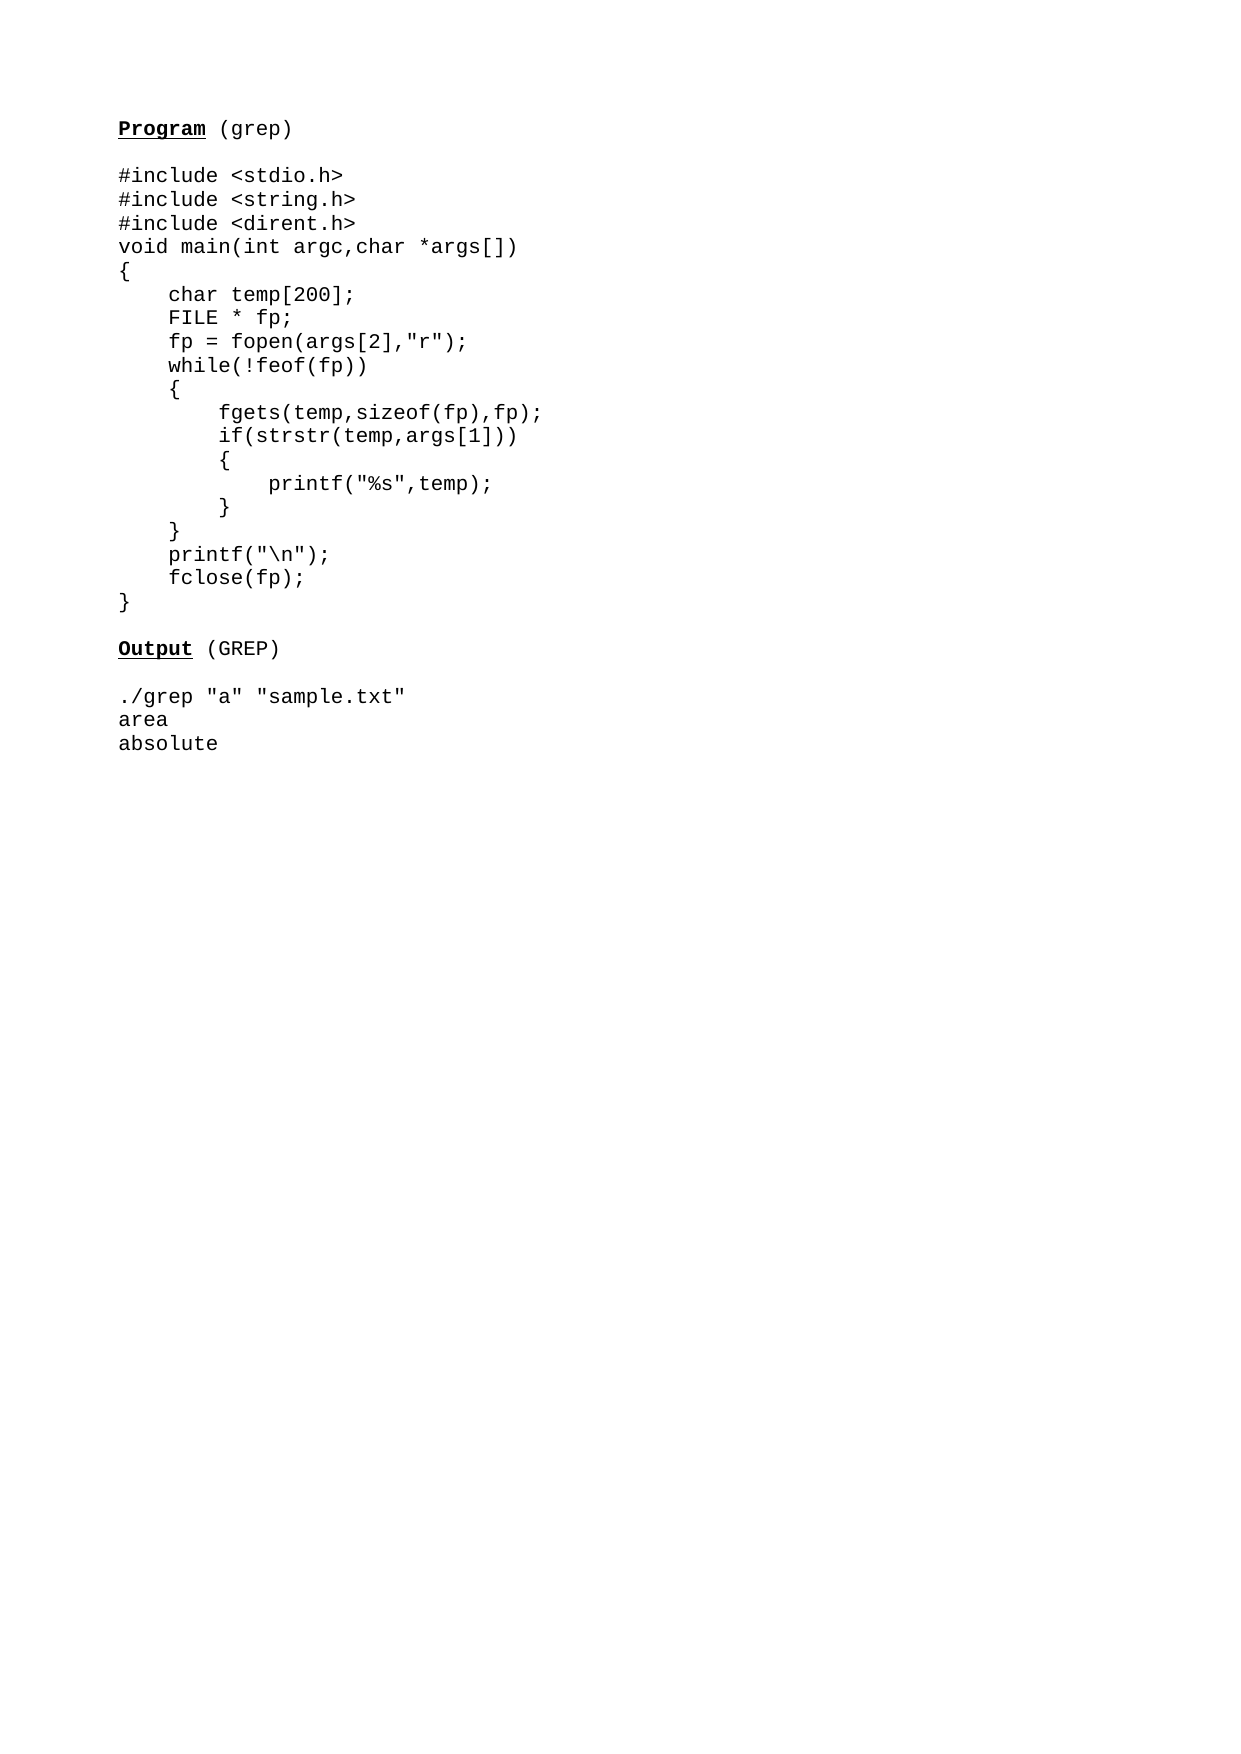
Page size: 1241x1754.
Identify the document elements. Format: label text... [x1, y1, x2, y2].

text FILE * fp; [118, 307, 1122, 331]
text if(strstr(temp,args[1])) [118, 426, 1122, 449]
text while(!feof(fp)) [118, 354, 1122, 378]
text area [118, 709, 1122, 733]
text } [118, 496, 1122, 520]
text Output (GREP) [118, 638, 1122, 662]
text #include <string.h> [118, 189, 1122, 213]
text char temp[200]; [118, 284, 1122, 307]
text Program (grep) [118, 118, 1122, 142]
text #include <dirent.h> [118, 213, 1122, 236]
text { [118, 260, 1122, 284]
text ./grep "a" "sample.txt" [118, 686, 1122, 709]
text printf("%s",temp); [118, 473, 1122, 496]
text } [118, 520, 1122, 544]
text #include <stdio.h> [118, 165, 1122, 189]
text fgets(temp,sizeof(fp),fp); [118, 402, 1122, 426]
text { [118, 378, 1122, 402]
text fp = fopen(args[2],"r"); [118, 331, 1122, 354]
text fclose(fp); [118, 567, 1122, 591]
text { [118, 449, 1122, 473]
text void main(int argc,char *args[]) [118, 236, 1122, 260]
text printf("\n"); [118, 544, 1122, 567]
text absolute [118, 733, 1122, 757]
text } [118, 591, 1122, 615]
